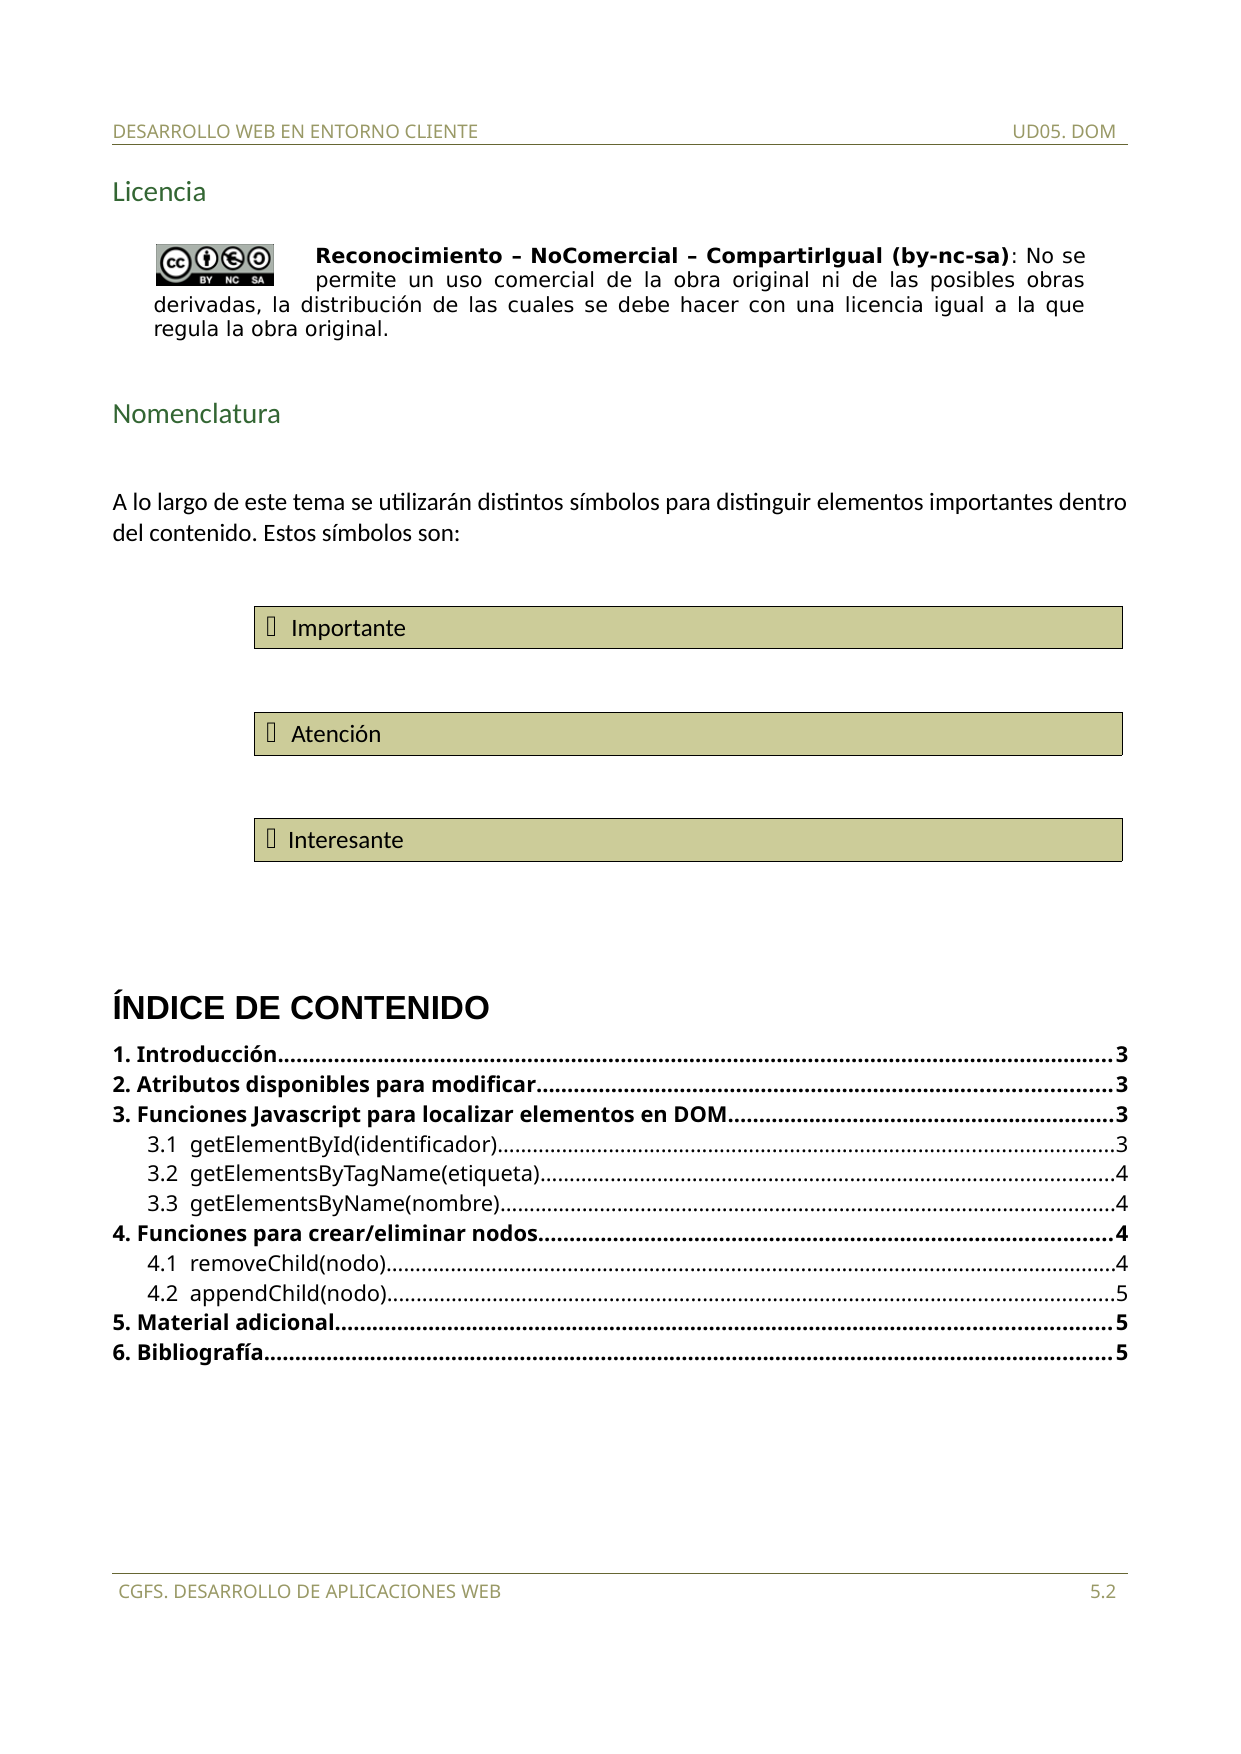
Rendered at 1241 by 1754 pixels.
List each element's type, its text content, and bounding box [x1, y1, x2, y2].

text 3.3 getElementsByName(nombre) 4 [142, 1188, 1128, 1218]
text A lo largo de este tema se utilizarán distintos símbolos para distinguir elementos importantes dentro del contenido. Estos símbolos son: [112, 487, 1128, 548]
text 4.1 removeChild(nodo) 4 [142, 1248, 1128, 1278]
text 6. Bibliografía 5 [112, 1337, 1128, 1367]
text 3.1 getElementById(identificador) 3 [142, 1129, 1128, 1158]
text 4. Funciones para crear/eliminar nodos 4 [112, 1218, 1128, 1248]
text 3.2 getElementsByTagName(etiqueta) 4 [142, 1158, 1128, 1188]
text Reconocimiento – NoComercial – CompartirIgual (by-nc-sa): No se permite un uso comercial de la obra original ni de las posibles obras derivadas, la distribución de las cuales se debe hacer con una licencia igual a la que regula la obra original. [153, 244, 1086, 341]
subtitle Índice de contenido [112, 988, 1128, 1027]
text  Atención [255, 713, 1122, 755]
text  Interesante [255, 819, 1122, 861]
text 3. Funciones Javascript para localizar elementos en DOM 3 [112, 1099, 1128, 1129]
text Nomenclatura [112, 396, 1128, 431]
text 2. Atributos disponibles para modificar 3 [112, 1069, 1128, 1099]
text 1. Introducción 3 [112, 1039, 1128, 1069]
text  Importante [255, 607, 1122, 648]
text 4.2 appendChild(nodo) 5 [142, 1278, 1128, 1307]
picture [156, 244, 274, 286]
text Licencia [112, 173, 1128, 209]
text 5. Material adicional 5 [112, 1307, 1128, 1337]
